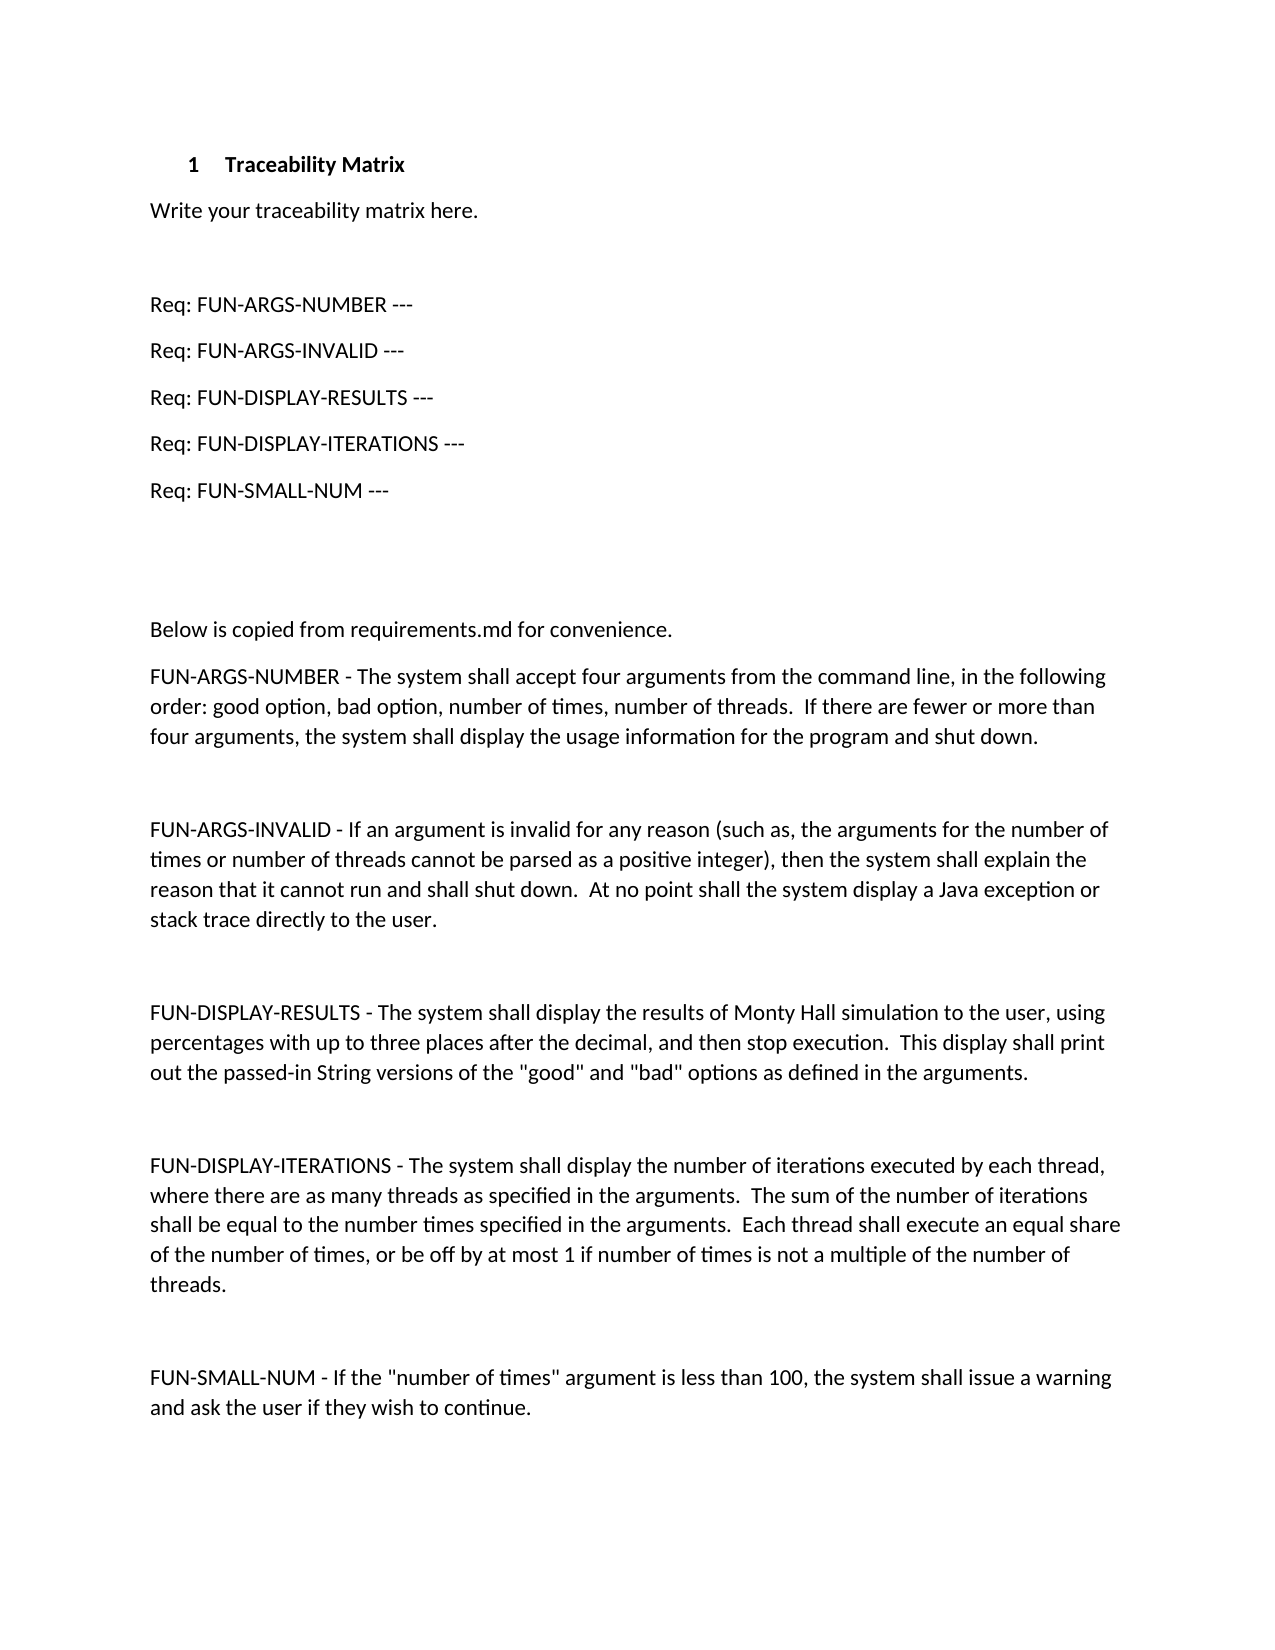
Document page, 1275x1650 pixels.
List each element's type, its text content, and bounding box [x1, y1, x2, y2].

list Traceability Matrix [187, 150, 1125, 178]
text Below is copied from requirements.md for convenience. [150, 616, 1125, 644]
text Req: FUN-ARGS-NUMBER --- [150, 290, 1125, 318]
text Req: FUN-DISPLAY-RESULTS --- [150, 383, 1125, 411]
text FUN-ARGS-NUMBER - The system shall accept four arguments from the command line, in the following order: good option, bad option, number of times, number of threads. If there are fewer or more than four arguments, the system shall display the usage information for the program and shut down. [150, 662, 1125, 750]
text Write your traceability matrix here. [150, 197, 1125, 224]
text Req: FUN-DISPLAY-ITERATIONS --- [150, 429, 1125, 457]
text FUN-ARGS-INVALID - If an argument is invalid for any reason (such as, the arguments for the number of times or number of threads cannot be parsed as a positive integer), then the system shall explain the reason that it cannot run and shall shut down. At no point shall the system display a Java exception or stack trace directly to the user. [150, 815, 1125, 933]
text FUN-DISPLAY-ITERATIONS - The system shall display the number of iterations executed by each thread, where there are as many threads as specified in the arguments. The sum of the number of iterations shall be equal to the number times specified in the arguments. Each thread shall execute an equal share of the number of times, or be off by at most 1 if number of times is not a multiple of the number of threads. [150, 1151, 1125, 1298]
text Req: FUN-SMALL-NUM --- [150, 476, 1125, 504]
text FUN-DISPLAY-RESULTS - The system shall display the results of Monty Hall simulation to the user, using percentages with up to three places after the decimal, and then stop execution. This display shall print out the passed-in String versions of the "good" and "bad" options as defined in the arguments. [150, 998, 1125, 1086]
text FUN-SMALL-NUM - If the "number of times" argument is less than 100, the system shall issue a warning and ask the user if they wish to continue. [150, 1363, 1125, 1421]
text Req: FUN-ARGS-INVALID --- [150, 336, 1125, 364]
